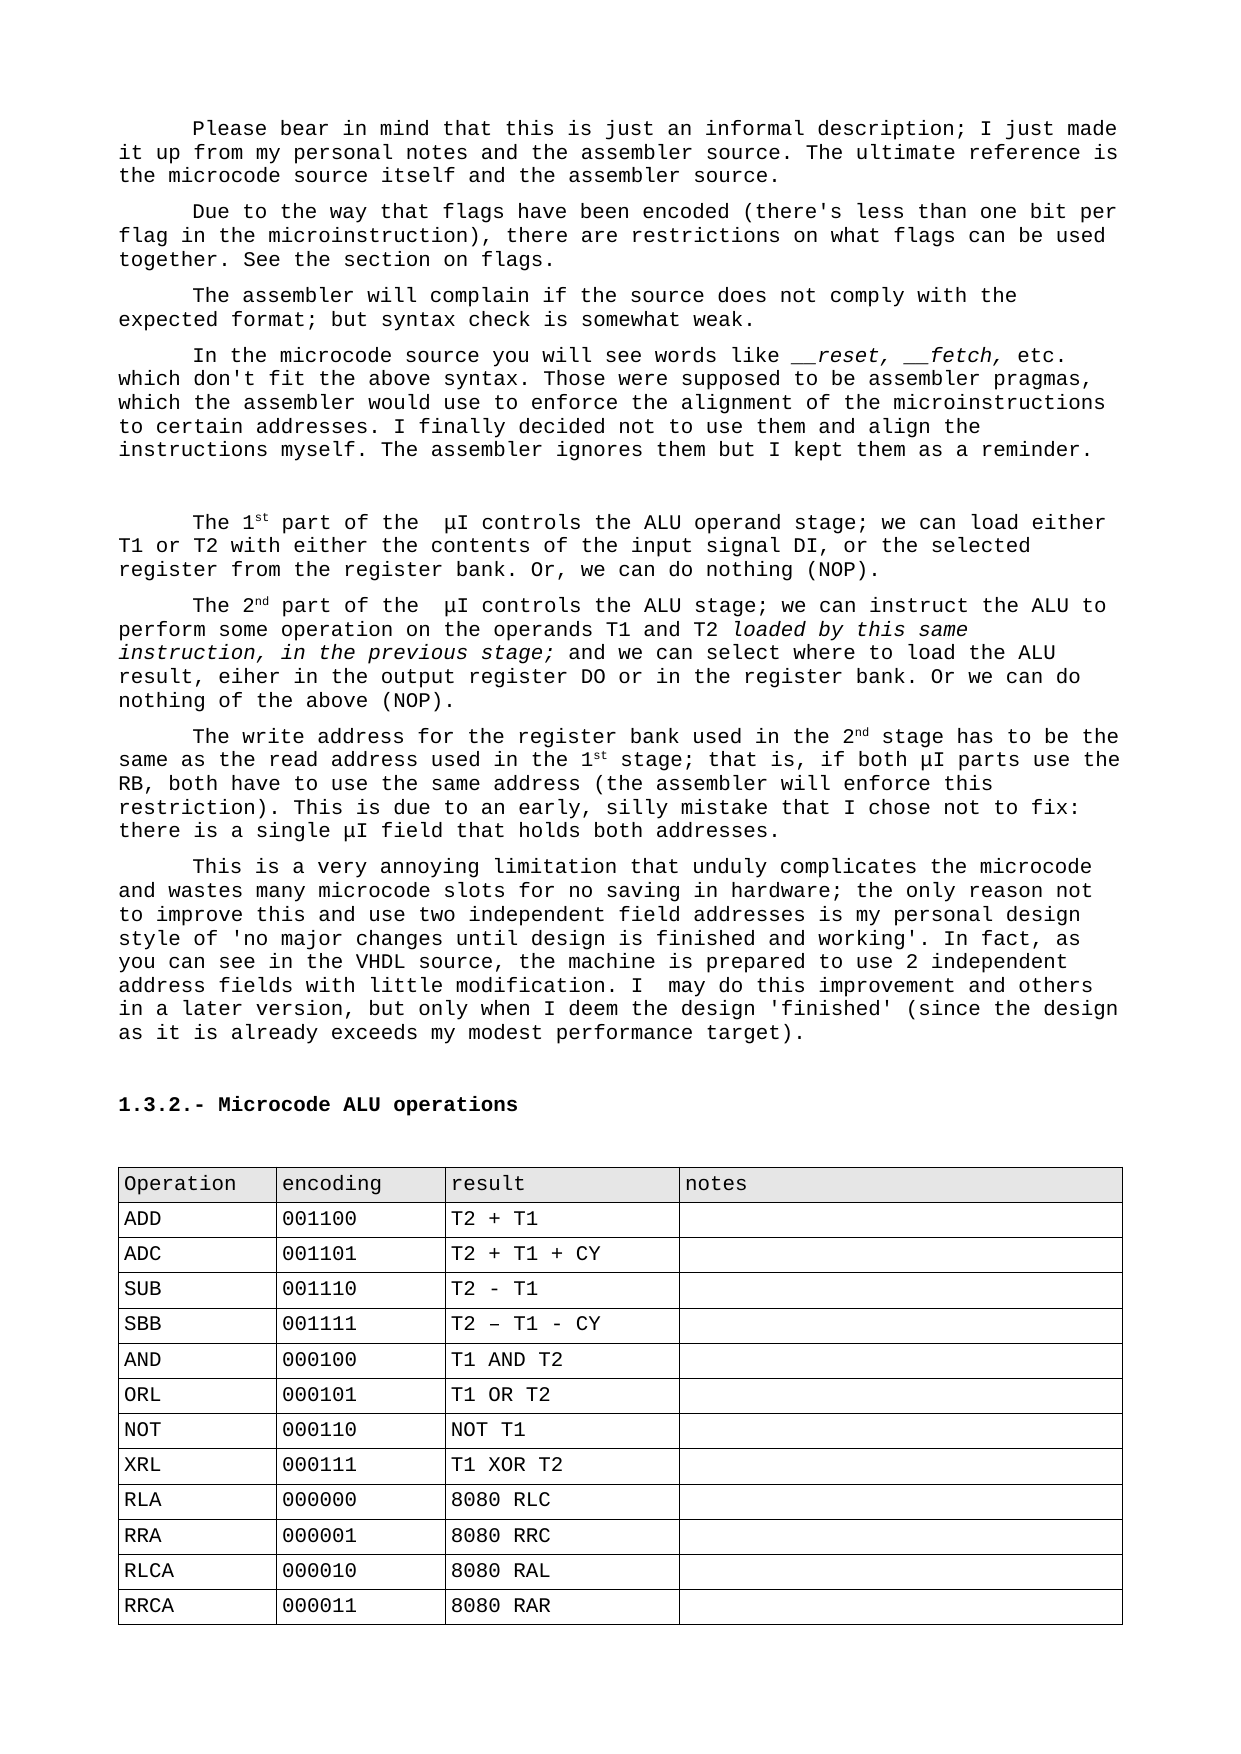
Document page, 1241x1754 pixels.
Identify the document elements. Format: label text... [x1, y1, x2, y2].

table_cell T2 – T1 - CY [446, 1309, 679, 1343]
table_cell [680, 1449, 1122, 1483]
table_cell T2 - T1 [446, 1273, 679, 1307]
table_cell ADC [119, 1238, 276, 1272]
text The assembler will complain if the source does not comply with the expected format; but syntax check is somewhat weak. [118, 285, 1122, 332]
table_cell RRA [119, 1520, 276, 1554]
text Please bear in mind that this is just an informal description; I just made it up from my personal notes and the assembler source. The ultimate reference is the microcode source itself and the assembler source. [118, 118, 1122, 189]
table_cell 000101 [277, 1379, 445, 1413]
table_cell 000111 [277, 1449, 445, 1483]
table_cell 001110 [277, 1273, 445, 1307]
table_cell RLA [119, 1485, 276, 1519]
table_cell [680, 1203, 1122, 1237]
table_cell ADD [119, 1203, 276, 1237]
text Due to the way that flags have been encoded (there's less than one bit per flag in the microinstruction), there are restrictions on what flags can be used together. See the section on flags. [118, 202, 1122, 272]
table_cell 000000 [277, 1485, 445, 1519]
table_cell T1 XOR T2 [446, 1449, 679, 1483]
table_cell 000001 [277, 1520, 445, 1554]
table_cell 001101 [277, 1238, 445, 1272]
table_cell 000011 [277, 1590, 445, 1624]
table_cell T1 AND T2 [446, 1344, 679, 1378]
text The 1st part of the μI controls the ALU operand stage; we can load either T1 or T2 with either the contents of the input signal DI, or the selected register from the register bank. Or, we can do nothing (NOP). [118, 512, 1122, 583]
table_cell [680, 1238, 1122, 1272]
table_cell [680, 1485, 1122, 1519]
text In the microcode source you will see words like __reset, __fetch, etc. which don't fit the above syntax. Those were supposed to be assembler pragmas, which the assembler would use to enforce the alignment of the microinstructions to certain addresses. I finally decided not to use them and align the instructions myself. The assembler ignores them but I kept them as a reminder. [118, 345, 1122, 463]
table_cell [680, 1590, 1122, 1624]
table_cell 000110 [277, 1414, 445, 1448]
table_cell XRL [119, 1449, 276, 1483]
table_cell 8080 RAR [446, 1590, 679, 1624]
table_cell [680, 1414, 1122, 1448]
table_cell 001100 [277, 1203, 445, 1237]
text The write address for the register bank used in the 2nd stage has to be the same as the read address used in the 1st stage; that is, if both μI parts use the RB, both have to use the same address (the assembler will enforce this restriction). This is due to an early, silly mistake that I chose not to fix: there is a single μI field that holds both addresses. [118, 726, 1122, 844]
text The 2nd part of the μI controls the ALU stage; we can instruct the ALU to perform some operation on the operands T1 and T2 loaded by this same instruction, in the previous stage; and we can select where to load the ALU result, eiher in the output register DO or in the register bank. Or we can do nothing of the above (NOP). [118, 595, 1122, 713]
table_header notes [680, 1168, 1122, 1202]
table_cell [680, 1555, 1122, 1589]
table_cell [680, 1344, 1122, 1378]
table_cell RLCA [119, 1555, 276, 1589]
table_cell T1 OR T2 [446, 1379, 679, 1413]
text This is a very annoying limitation that unduly complicates the microcode and wastes many microcode slots for no saving in hardware; the only reason not to improve this and use two independent field addresses is my personal design style of 'no major changes until design is finished and working'. In fact, as you can see in the VHDL source, the machine is prepared to use 2 independent address fields with little modification. I may do this improvement and others in a later version, but only when I deem the design 'finished' (since the design as it is already exceeds my modest performance target). [118, 857, 1122, 1046]
table_cell [680, 1309, 1122, 1343]
table_cell [680, 1379, 1122, 1413]
table_cell 001111 [277, 1309, 445, 1343]
table_cell T2 + T1 [446, 1203, 679, 1237]
table_cell T2 + T1 + CY [446, 1238, 679, 1272]
table_cell NOT T1 [446, 1414, 679, 1448]
table_cell NOT [119, 1414, 276, 1448]
table_cell 8080 RAL [446, 1555, 679, 1589]
table_cell SBB [119, 1309, 276, 1343]
table_cell SUB [119, 1273, 276, 1307]
table_cell [680, 1273, 1122, 1307]
table_header encoding [277, 1168, 445, 1202]
table_cell 000010 [277, 1555, 445, 1589]
table_header result [446, 1168, 679, 1202]
table_cell AND [119, 1344, 276, 1378]
table_cell [680, 1520, 1122, 1554]
text 1.3.2.- Microcode ALU operations [118, 1094, 1122, 1118]
table_header Operation [119, 1168, 276, 1202]
table_cell 000100 [277, 1344, 445, 1378]
table_cell RRCA [119, 1590, 276, 1624]
table_cell ORL [119, 1379, 276, 1413]
table_cell 8080 RRC [446, 1520, 679, 1554]
table_cell 8080 RLC [446, 1485, 679, 1519]
